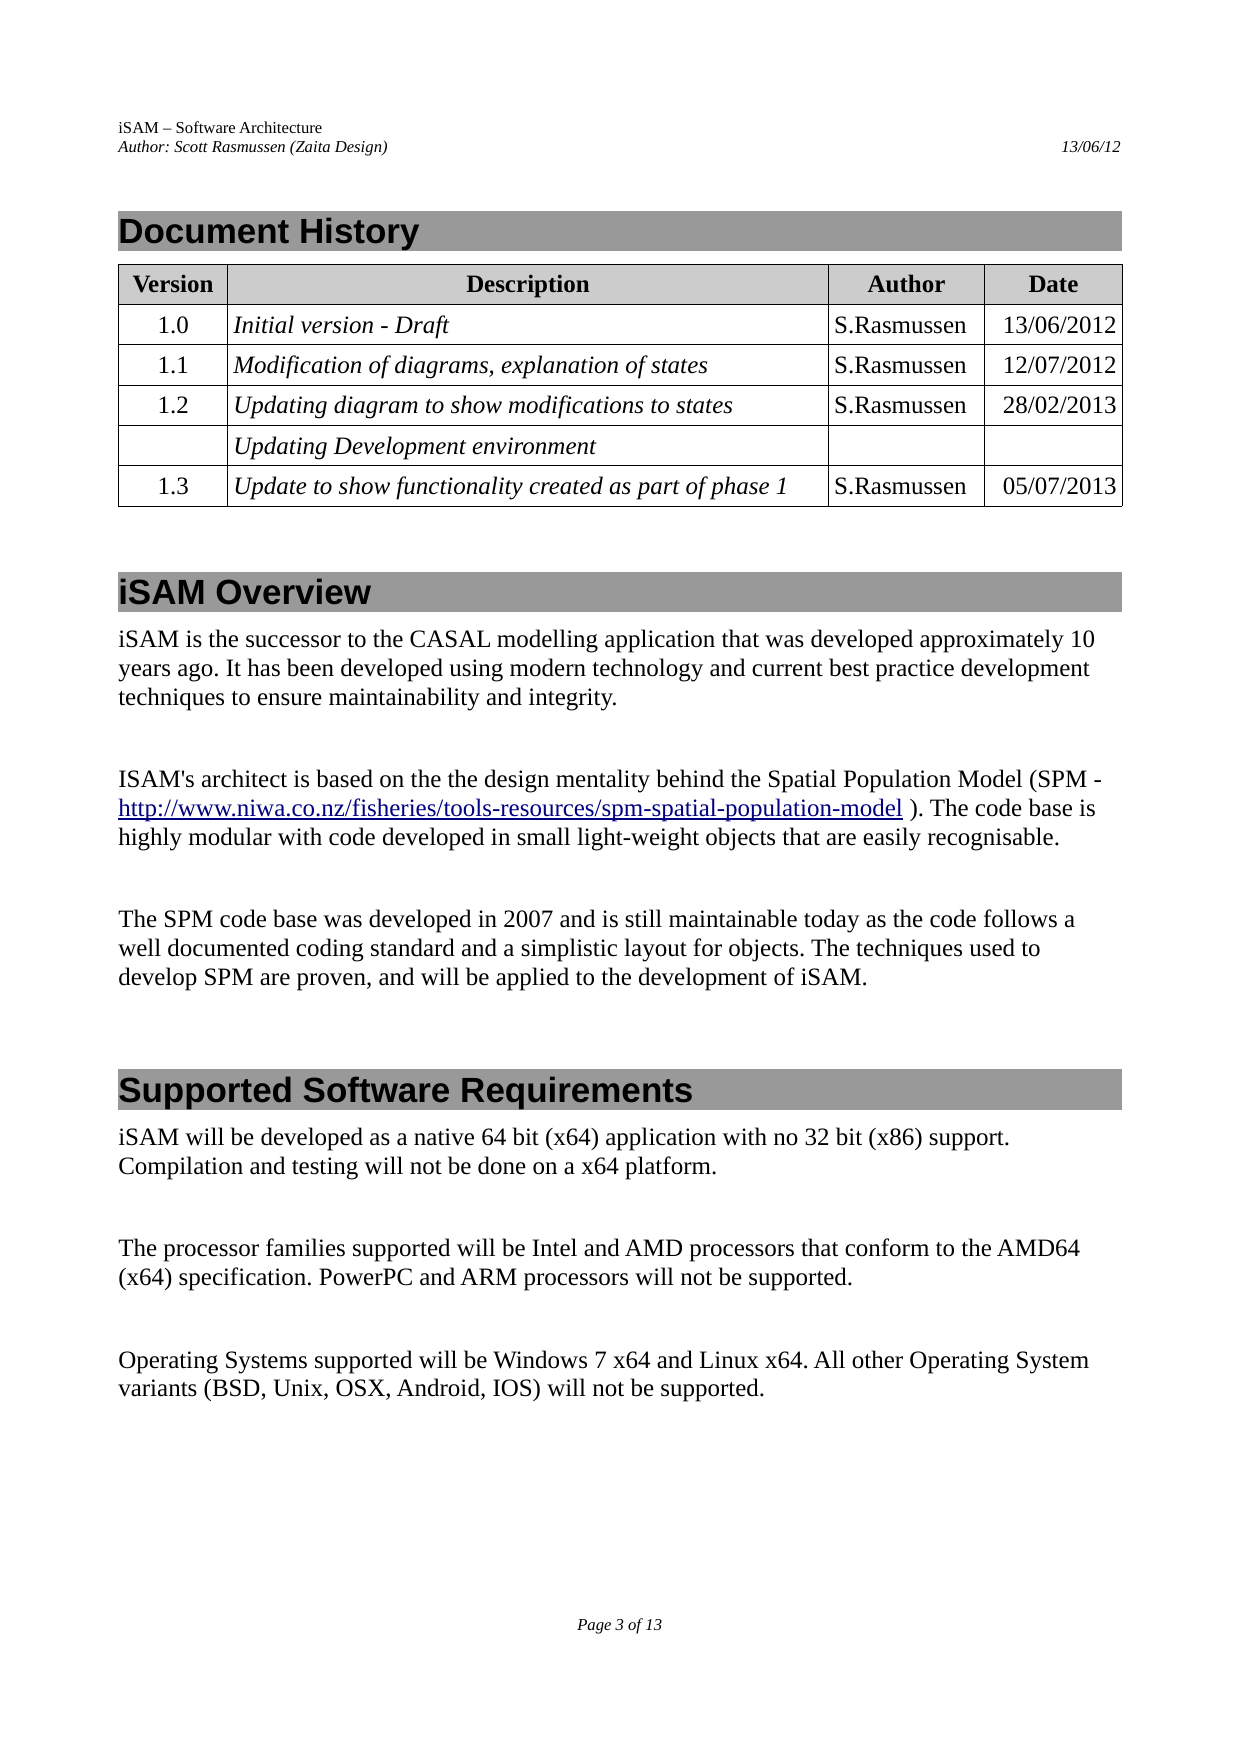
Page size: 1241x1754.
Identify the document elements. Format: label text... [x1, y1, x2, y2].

table_cell 1.3 [119, 466, 227, 506]
table_cell Modification of diagrams, explanation of states [228, 345, 828, 384]
text Operating Systems supported will be Windows 7 x64 and Linux x64. All other Operating System variants (BSD, Unix, OSX, Android, IOS) will not be supported. [118, 1345, 1122, 1402]
subtitle Supported Software Requirements [118, 1069, 1122, 1110]
text ISAM's architect is based on the the design mentality behind the Spatial Population Model (SPM - http://www.niwa.co.nz/fisheries/tools-resources/spm-spatial-population-model ). The code base is highly modular with code developed in small light-weight objects that are easily recognisable. [118, 764, 1122, 851]
subtitle iSAM Overview [118, 572, 1122, 612]
table_cell [985, 426, 1122, 465]
table_cell 12/07/2012 [985, 345, 1122, 384]
table_header Version [119, 265, 227, 304]
table_cell 1.1 [119, 345, 227, 384]
table_header Description [228, 265, 828, 304]
table_cell [829, 426, 984, 465]
table_cell 1.0 [119, 305, 227, 344]
table_cell Updating Development environment [228, 426, 828, 465]
table_cell Updating diagram to show modifications to states [228, 386, 828, 425]
text The SPM code base was developed in 2007 and is still maintainable today as the code follows a well documented coding standard and a simplistic layout for objects. The techniques used to develop SPM are proven, and will be applied to the development of iSAM. [118, 904, 1122, 991]
table_cell S.Rasmussen [829, 345, 984, 384]
table_cell Update to show functionality created as part of phase 1 [228, 466, 828, 506]
table_header Author [829, 265, 984, 304]
text iSAM is the successor to the CASAL modelling application that was developed approximately 10 years ago. It has been developed using modern technology and current best practice development techniques to ensure maintainability and integrity. [118, 624, 1122, 711]
table_cell 28/02/2013 [985, 386, 1122, 425]
table_cell Initial version - Draft [228, 305, 828, 344]
text The processor families supported will be Intel and AMD processors that conform to the AMD64 (x64) specification. PowerPC and ARM processors will not be supported. [118, 1233, 1122, 1291]
table_cell 1.2 [119, 386, 227, 425]
subtitle Document History [118, 211, 1122, 251]
table_cell S.Rasmussen [829, 305, 984, 344]
table_cell [119, 426, 227, 465]
table_cell S.Rasmussen [829, 386, 984, 425]
table_cell 13/06/2012 [985, 305, 1122, 344]
table_header Date [985, 265, 1122, 304]
table_cell S.Rasmussen [829, 466, 984, 506]
text iSAM will be developed as a native 64 bit (x64) application with no 32 bit (x86) support. Compilation and testing will not be done on a x64 platform. [118, 1122, 1122, 1180]
table_cell 05/07/2013 [985, 466, 1122, 506]
